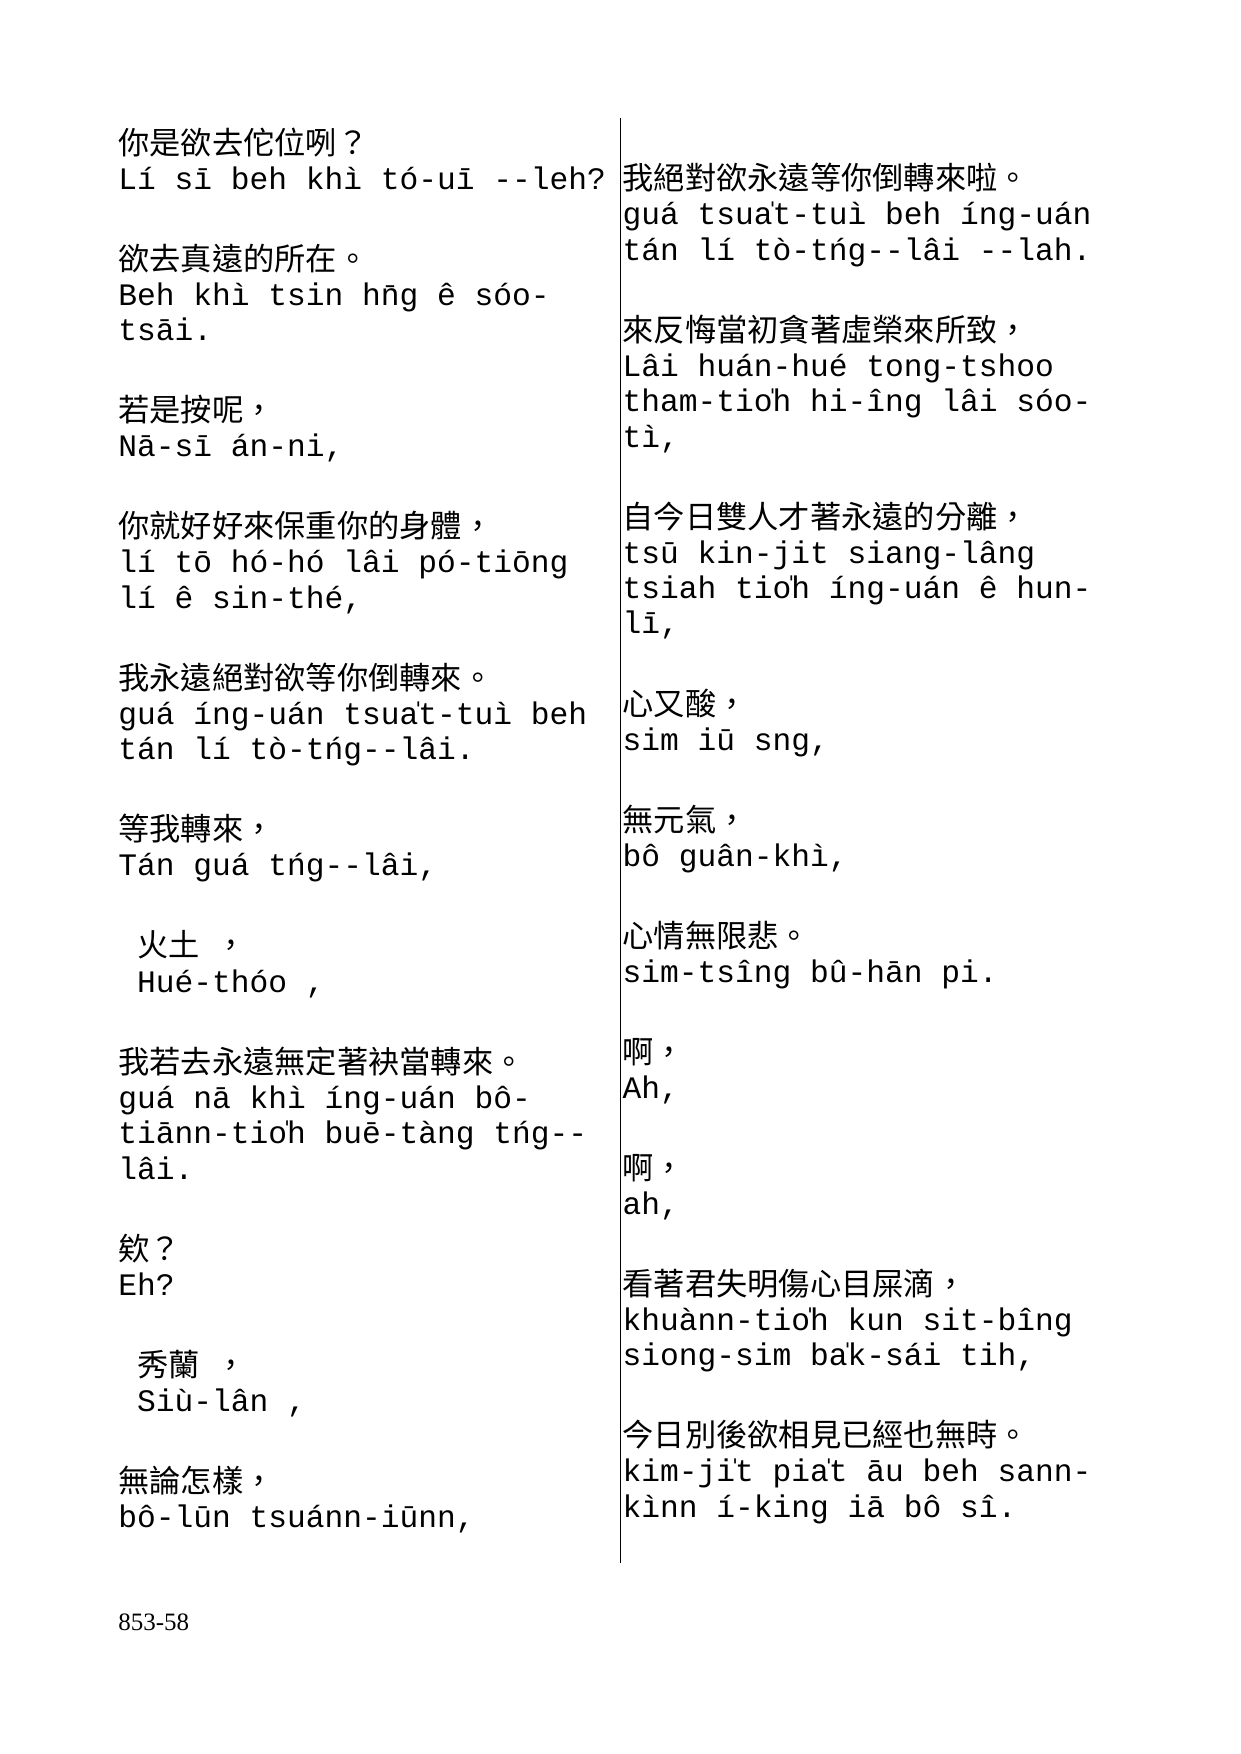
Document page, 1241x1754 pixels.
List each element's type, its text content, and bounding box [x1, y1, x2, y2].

text 心情無限悲。 [622, 911, 1122, 956]
text Nā-sī án-ni, [118, 431, 618, 466]
text 欲去真遠的所在。 [118, 234, 618, 279]
text 欸？ [118, 1224, 618, 1269]
text 你就好好來保重你的身體， [118, 502, 618, 547]
text 自今日雙人才著永遠的分離， [622, 492, 1122, 537]
text tsū kin-jit siang-lâng tsiah tio̍h íng-uán ê hun-lī, [622, 537, 1122, 643]
text 若是按呢， [118, 386, 618, 431]
text Lâi huán-hué tong-tshoo tham-tio̍h hi-îng lâi sóo-tì, [622, 350, 1122, 456]
text khuànn-tio̍h kun sit-bîng siong-sim ba̍k-sái tih, [622, 1304, 1122, 1375]
text Siù-lân , [118, 1386, 618, 1421]
text 等我轉來， [118, 804, 618, 850]
text 我永遠絕對欲等你倒轉來。 [118, 653, 618, 698]
text 啊， [622, 1143, 1122, 1188]
text sim-tsîng bû-hān pi. [622, 956, 1122, 991]
text lí tō hó-hó lâi pó-tiōng lí ê sin-thé, [118, 547, 618, 618]
text 今日別後欲相見已經也無時。 [622, 1410, 1122, 1456]
text guá íng-uán tsua̍t-tuì beh tán lí tò-tńg--lâi. [118, 698, 618, 769]
text kim-ji̍t pia̍t āu beh sann-kìnn í-king iā bô sî. [622, 1456, 1122, 1526]
text 無元氣， [622, 795, 1122, 840]
text 我若去永遠無定著袂當轉來。 [118, 1037, 618, 1082]
text guá nā khì íng-uán bô-tiānn-tio̍h buē-tàng tńg--lâi. [118, 1082, 618, 1188]
text 你是欲去佗位咧？ [118, 118, 618, 163]
text bô guân-khì, [622, 840, 1122, 875]
text 秀蘭 ， [118, 1340, 618, 1386]
text Lí sī beh khì tó-uī --leh? [118, 163, 618, 199]
text Beh khì tsin hn̄g ê sóo-tsāi. [118, 279, 618, 350]
text sim iū sng, [622, 724, 1122, 759]
text 啊， [622, 1027, 1122, 1072]
text 無論怎樣， [118, 1456, 618, 1502]
text Ah, [622, 1072, 1122, 1107]
text 心又酸， [622, 679, 1122, 724]
text 我絕對欲永遠等你倒轉來啦。 [622, 153, 1122, 199]
text 來反悔當初貪著虛榮來所致， [622, 305, 1122, 350]
text 火土 ， [118, 921, 618, 966]
text bô-lūn tsuánn-iūnn, [118, 1502, 618, 1537]
text 看著君失明傷心目屎滴， [622, 1259, 1122, 1304]
text Hué-thóo , [118, 966, 618, 1002]
text ah, [622, 1188, 1122, 1223]
text Eh? [118, 1269, 618, 1304]
text Tán guá tńg--lâi, [118, 850, 618, 885]
text guá tsua̍t-tuì beh íng-uán tán lí tò-tńg--lâi --lah. [622, 199, 1122, 269]
